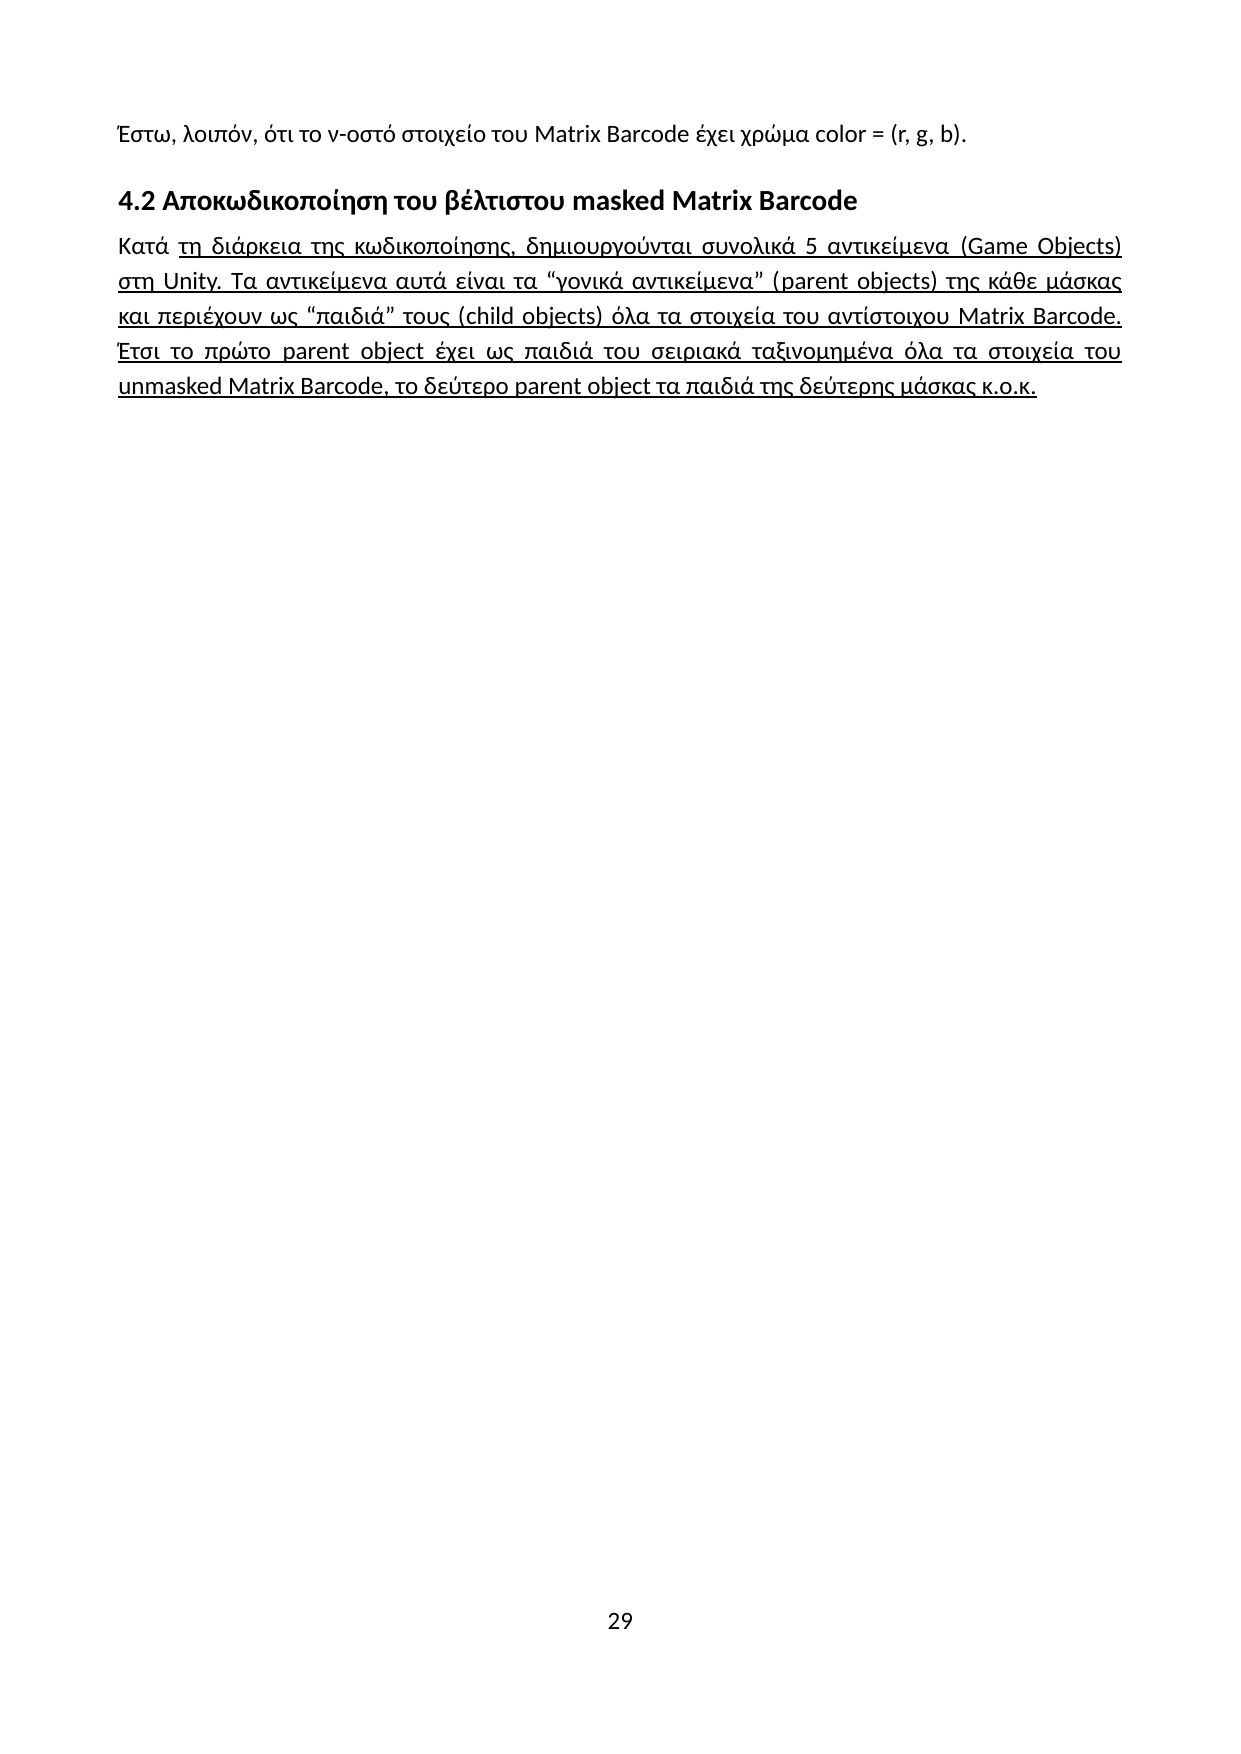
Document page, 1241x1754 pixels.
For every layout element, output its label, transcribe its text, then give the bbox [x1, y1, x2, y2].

text Κατά τη διάρκεια της κωδικοποίησης, δημιουργούνται συνολικά 5 αντικείμενα (Game Objects) στη Unity. Τα αντικείμενα αυτά είναι τα “γονικά αντικείμενα” (parent objects) της κάθε μάσκας [118, 230, 1122, 291]
text Έτσι το πρώτο parent object έχει ως παιδιά του σειριακά ταξινομημένα όλα τα στοιχεία του [118, 328, 1122, 361]
text unmasked Matrix Barcode, το δεύτερο parent object τα παιδιά της δεύτερης μάσκας κ.ο.κ. [118, 363, 1122, 401]
text και περιέχουν ως “παιδιά” τους (child objects) όλα τα στοιχεία του αντίστοιχου Matrix Barcode. [118, 293, 1122, 326]
subtitle 4.2 Αποκωδικοποίηση του βέλτιστου masked Matrix Barcode [118, 182, 1122, 218]
text Έστω, λοιπόν, ότι το ν-οστό στοιχείο του Matrix Barcode έχει χρώμα color = (r, g, b). [118, 118, 1122, 149]
